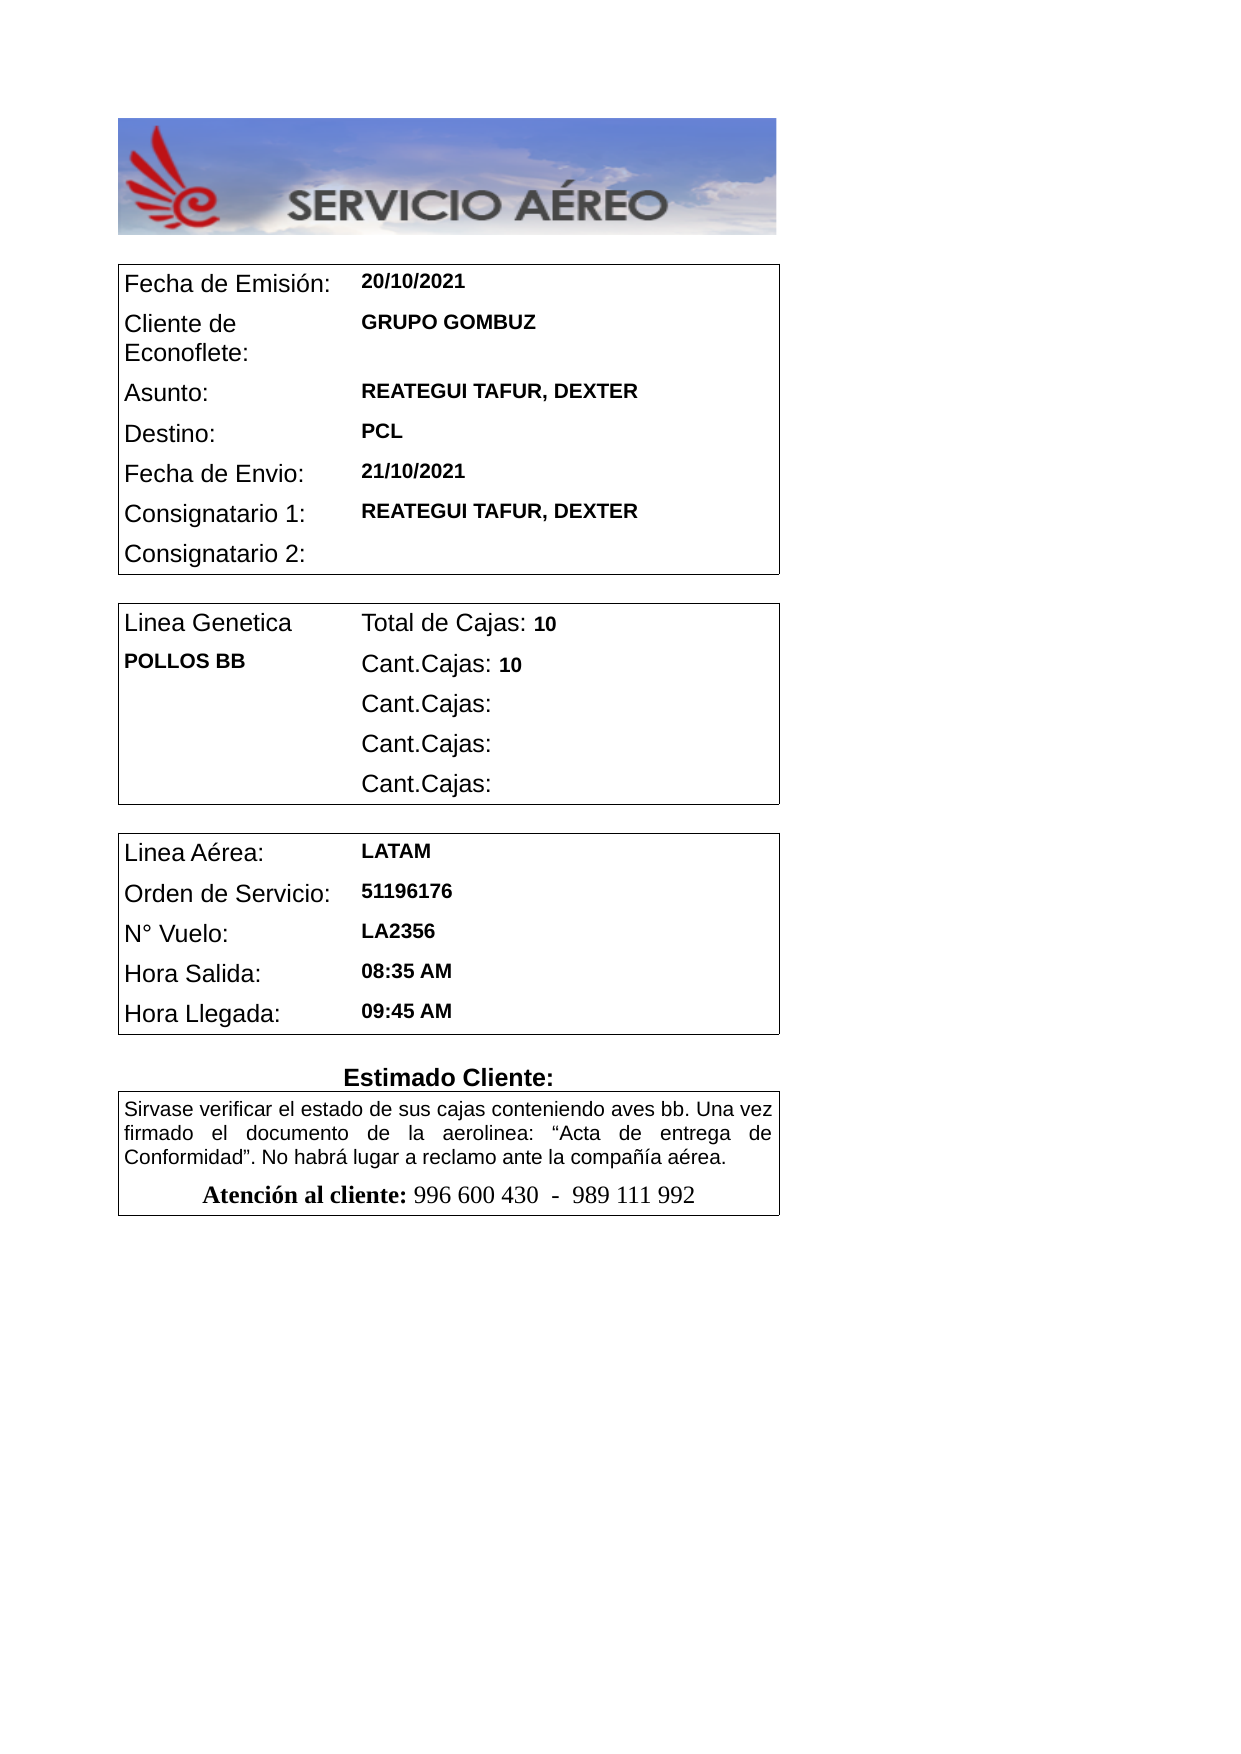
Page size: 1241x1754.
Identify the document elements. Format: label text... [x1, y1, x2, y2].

table_cell Linea Genetica [119, 604, 356, 643]
table_cell Orden de Servicio: [119, 873, 356, 913]
table_cell [119, 683, 356, 723]
table_cell 51196176 [356, 873, 779, 913]
table_cell Consignatario 2: [119, 534, 356, 574]
table_cell Cant.Cajas: [356, 723, 779, 763]
table_cell LA2356 [356, 913, 779, 953]
table_cell Destino: [119, 413, 356, 453]
table_header 20/10/2021 [356, 265, 779, 304]
table_cell Estimado Cliente: [118, 1035, 779, 1091]
table_cell [356, 575, 779, 603]
table_cell Asunto: [119, 373, 356, 413]
table_cell PCL [356, 413, 779, 453]
table_cell Consignatario 1: [119, 493, 356, 533]
table_cell Atención al cliente: 996 600 430 - 989 111 992 [119, 1175, 779, 1215]
table_cell POLLOS BB [119, 643, 356, 683]
table_cell Sirvase verificar el estado de sus cajas conteniendo aves bb. Una vez firmado el documento de la aerolinea: “Acta de entrega de Conformidad”. No habrá lugar a reclamo ante la compañía aérea. [119, 1092, 779, 1175]
table_cell REATEGUI TAFUR, DEXTER [356, 493, 779, 533]
table_cell 09:45 AM [356, 994, 779, 1034]
table_cell Hora Llegada: [119, 994, 356, 1034]
table_cell Hora Salida: [119, 953, 356, 993]
table_cell [118, 805, 356, 833]
picture [118, 118, 777, 235]
table_cell Total de Cajas: 10 [356, 604, 779, 643]
table_cell LATAM [356, 834, 779, 873]
table_cell REATEGUI TAFUR, DEXTER [356, 373, 779, 413]
table_cell Cant.Cajas: [356, 764, 779, 804]
table_cell [118, 575, 356, 603]
table_cell [356, 805, 779, 833]
table_cell Cliente de Econoflete: [119, 304, 356, 373]
table_cell Fecha de Envio: [119, 453, 356, 493]
table_cell [119, 723, 356, 763]
table_cell Cant.Cajas: [356, 683, 779, 723]
table_cell Cant.Cajas: 10 [356, 643, 779, 683]
table_cell 21/10/2021 [356, 453, 779, 493]
table_header Fecha de Emisión: [119, 265, 356, 304]
table_cell Linea Aérea: [119, 834, 356, 873]
table_cell GRUPO GOMBUZ [356, 304, 779, 373]
table_cell 08:35 AM [356, 953, 779, 993]
table_cell N° Vuelo: [119, 913, 356, 953]
table_cell [356, 534, 779, 574]
table_cell [119, 764, 356, 804]
